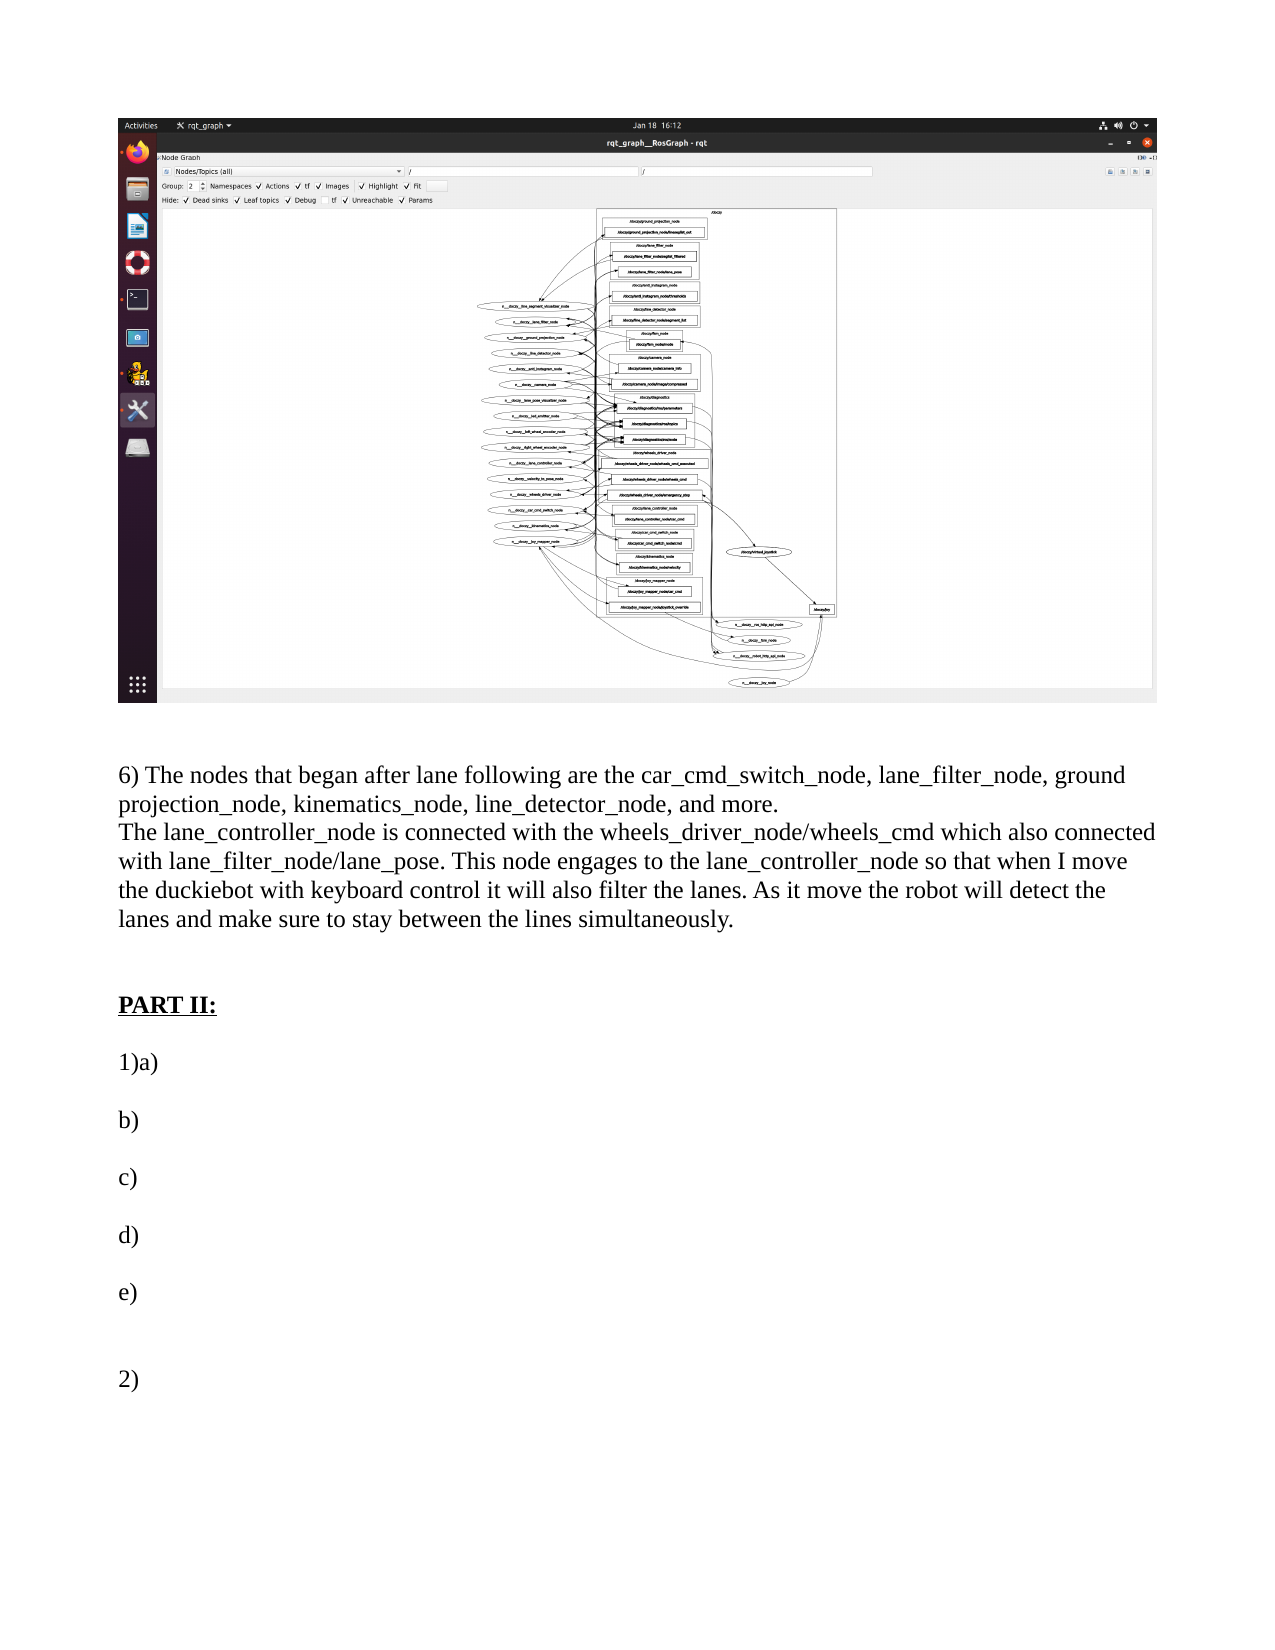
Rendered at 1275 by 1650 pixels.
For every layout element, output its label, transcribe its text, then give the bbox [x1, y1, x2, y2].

text PART II: [118, 990, 1157, 1019]
text d) [118, 1220, 1157, 1249]
text 6) The nodes that began after lane following are the car_cmd_switch_node, lane_filter_node, ground projection_node, kinematics_node, line_detector_node, and more. [118, 760, 1157, 817]
picture [118, 118, 1157, 703]
text 1)a) [118, 1047, 1157, 1076]
text c) [118, 1162, 1157, 1191]
text 2) [118, 1364, 1157, 1392]
text e) [118, 1277, 1157, 1306]
text The lane_controller_node is connected with the wheels_driver_node/wheels_cmd which also connected with lane_filter_node/lane_pose. This node engages to the lane_controller_node so that when I move the duckiebot with keyboard control it will also filter the lanes. As it move the robot will detect the lanes and make sure to stay between the lines simultaneously. [118, 817, 1157, 932]
text b) [118, 1105, 1157, 1134]
